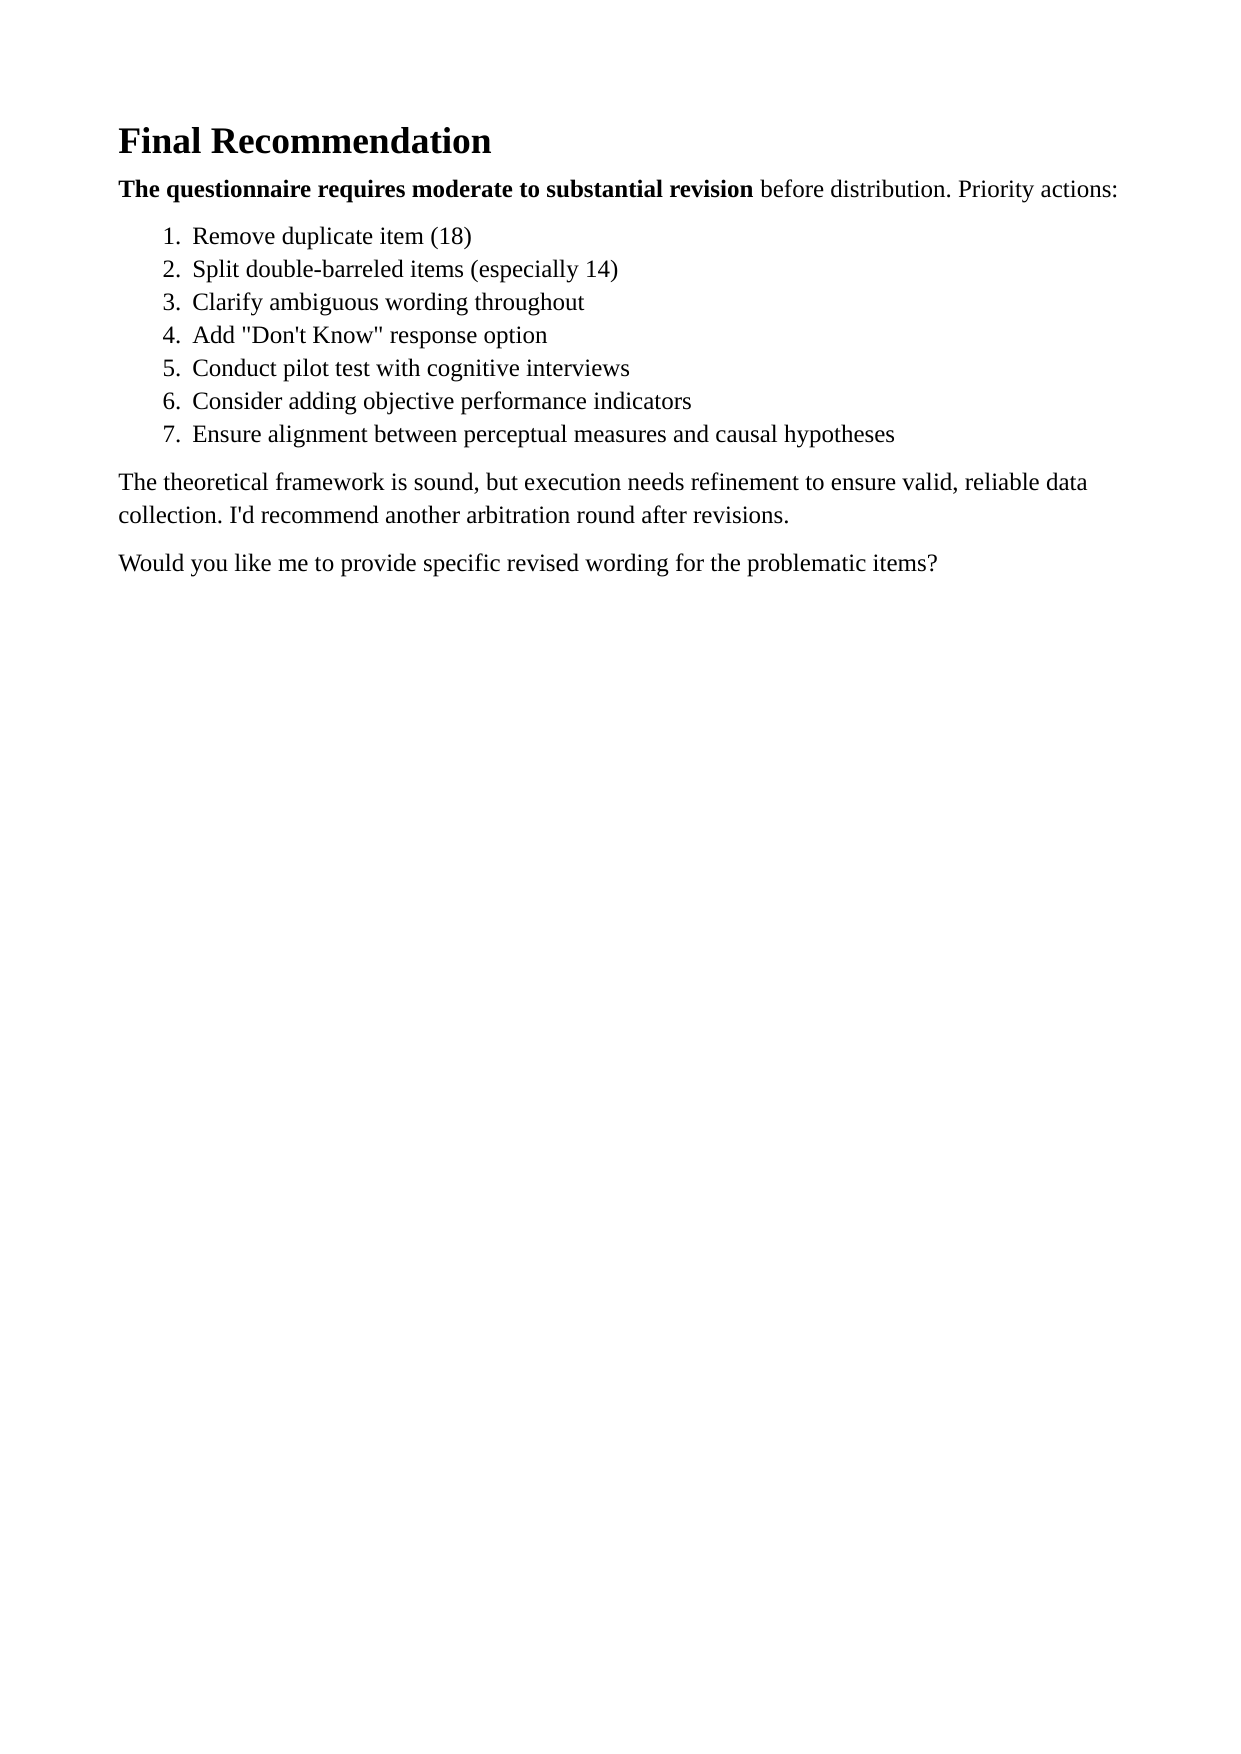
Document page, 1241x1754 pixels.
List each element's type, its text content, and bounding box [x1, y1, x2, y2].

text Would you like me to provide specific revised wording for the problematic items? [118, 548, 1122, 576]
text The theoretical framework is sound, but execution needs refinement to ensure valid, reliable data collection. I'd recommend another arbitration round after revisions. [118, 467, 1122, 529]
list Consider adding objective performance indicators [162, 386, 1122, 415]
subtitle Final Recommendation [118, 118, 1122, 161]
text The questionnaire requires moderate to substantial revision before distribution. Priority actions: [118, 174, 1122, 202]
list Add "Don't Know" response option [162, 320, 1122, 349]
list Remove duplicate item (18) [162, 221, 1122, 250]
list Conduct pilot test with cognitive interviews [162, 353, 1122, 382]
list Ensure alignment between perceptual measures and causal hypotheses [162, 419, 1122, 448]
list Clarify ambiguous wording throughout [162, 287, 1122, 316]
list Split double-barreled items (especially 14) [162, 254, 1122, 283]
